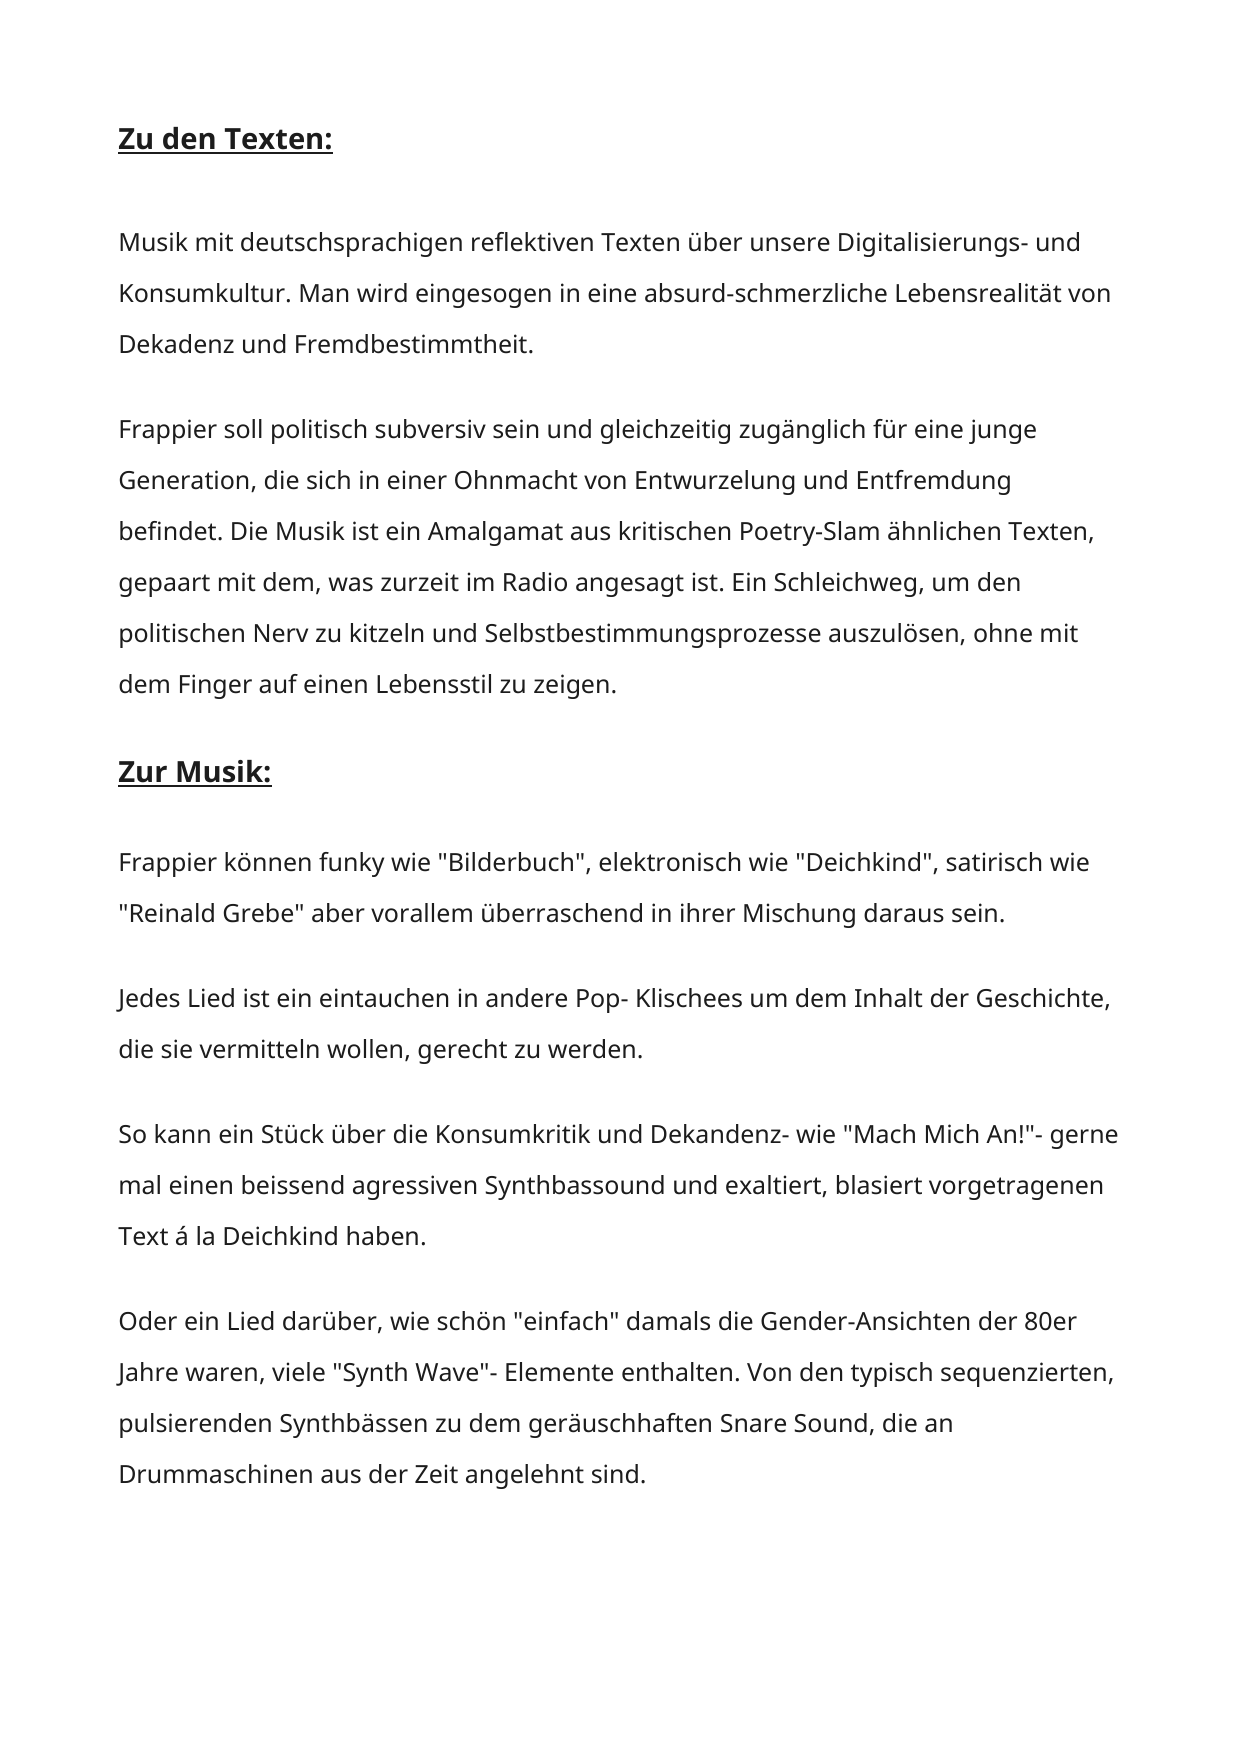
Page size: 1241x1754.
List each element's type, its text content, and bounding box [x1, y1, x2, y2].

text Oder ein Lied darüber, wie schön "einfach" damals die Gender-Ansichten der 80er Jahre waren, viele "Synth Wave"- Elemente enthalten. Von den typisch sequenzierten, pulsierenden Synthbässen zu dem geräuschhaften Snare Sound, die an Drummaschinen aus der Zeit angelehnt sind. [118, 1303, 1122, 1490]
text Zur Musik: [118, 752, 1122, 791]
text Frappier soll politisch subversiv sein und gleichzeitig zugänglich für eine junge Generation, die sich in einer Ohnmacht von Entwurzelung und Entfremdung befindet. Die Musik ist ein Amalgamat aus kritischen Poetry-Slam ähnlichen Texten, gepaart mit dem, was zurzeit im Radio angesagt ist. Ein Schleichweg, um den politischen Nerv zu kitzeln und Selbstbestimmungsprozesse auszulösen, ohne mit dem Finger auf einen Lebensstil zu zeigen. [118, 412, 1122, 701]
text Zu den Texten: [118, 118, 1122, 158]
text So kann ein Stück über die Konsumkritik und Dekandenz- wie "Mach Mich An!"- gerne mal einen beissend agressiven Synthbassound und exaltiert, blasiert vorgetragenen Text á la Deichkind haben. [118, 1116, 1122, 1252]
text Frappier können funky wie "Bilderbuch", elektronisch wie "Deichkind", satirisch wie "Reinald Grebe" aber vorallem überraschend in ihrer Mischung daraus sein. [118, 845, 1122, 930]
text Jedes Lied ist ein eintauchen in andere Pop- Klischees um dem Inhalt der Geschichte, die sie vermitteln wollen, gerecht zu werden. [118, 981, 1122, 1066]
text Musik mit deutschsprachigen reflektiven Texten über unsere Digitalisierungs- und Konsumkultur. Man wird eingesogen in eine absurd-schmerzliche Lebensrealität von Dekadenz und Fremdbestimmtheit. [118, 225, 1122, 361]
